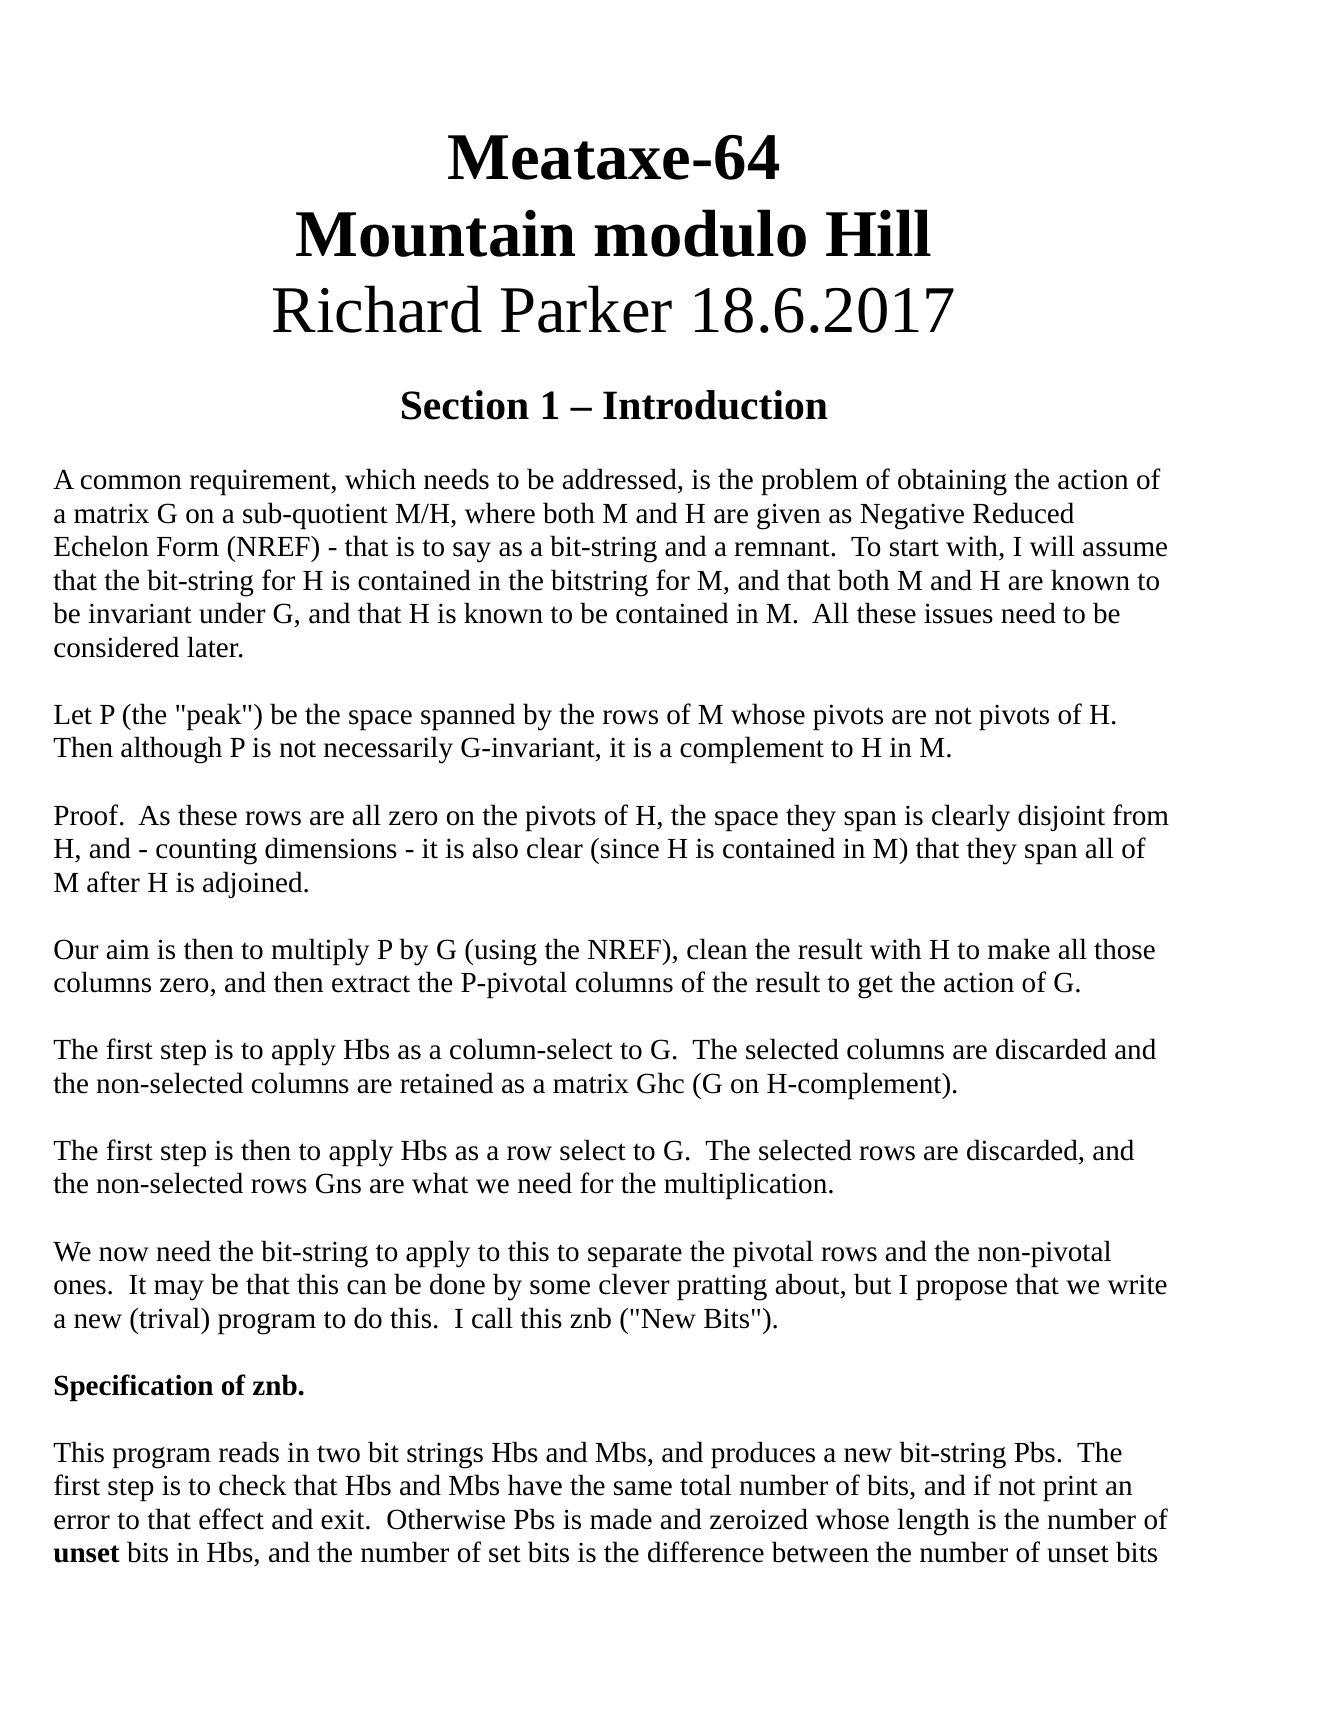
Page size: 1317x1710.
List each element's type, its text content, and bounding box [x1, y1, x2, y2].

text We now need the bit-string to apply to this to separate the pivotal rows and the non-pivotal ones. It may be that this can be done by some clever pratting about, but I propose that we write a new (trival) program to do this. I call this znb ("New Bits"). [53, 1234, 1174, 1334]
text The first step is to apply Hbs as a column-select to G. The selected columns are discarded and the non-selected columns are retained as a matrix Ghc (G on H-complement). [53, 1032, 1174, 1099]
text Section 1 – Introduction [53, 381, 1174, 429]
text Our aim is then to multiply P by G (using the NREF), clean the result with H to make all those columns zero, and then extract the P-pivotal columns of the result to get the action of G. [53, 932, 1174, 999]
text A common requirement, which needs to be addressed, is the problem of obtaining the action of a matrix G on a sub-quotient M/H, where both M and H are given as Negative Reduced Echelon Form (NREF) - that is to say as a bit-string and a remnant. To start with, I will assume that the bit-string for H is contained in the bitstring for M, and that both M and H are known to be invariant under G, and that H is known to be contained in M. All these issues need to be considered later. [53, 462, 1174, 663]
text Then although P is not necessarily G-invariant, it is a complement to H in M. [53, 731, 1174, 764]
text Mountain modulo Hill [53, 194, 1174, 271]
text Meataxe-64 [53, 117, 1174, 194]
text Proof. As these rows are all zero on the pivots of H, the space they span is clearly disjoint from H, and - counting dimensions - it is also clear (since H is contained in M) that they span all of M after H is adjoined. [53, 798, 1174, 898]
text Richard Parker 18.6.2017 [53, 271, 1174, 347]
text The first step is then to apply Hbs as a row select to G. The selected rows are discarded, and the non-selected rows Gns are what we need for the multiplication. [53, 1133, 1174, 1200]
text Let P (the "peak") be the space spanned by the rows of M whose pivots are not pivots of H. [53, 697, 1174, 731]
text This program reads in two bit strings Hbs and Mbs, and produces a new bit-string Pbs. The first step is to check that Hbs and Mbs have the same total number of bits, and if not print an error to that effect and exit. Otherwise Pbs is made and zeroized whose length is the number of unset bits in Hbs, and the number of set bits is the difference between the number of unset bits [53, 1435, 1174, 1569]
text Specification of znb. [53, 1368, 1174, 1401]
